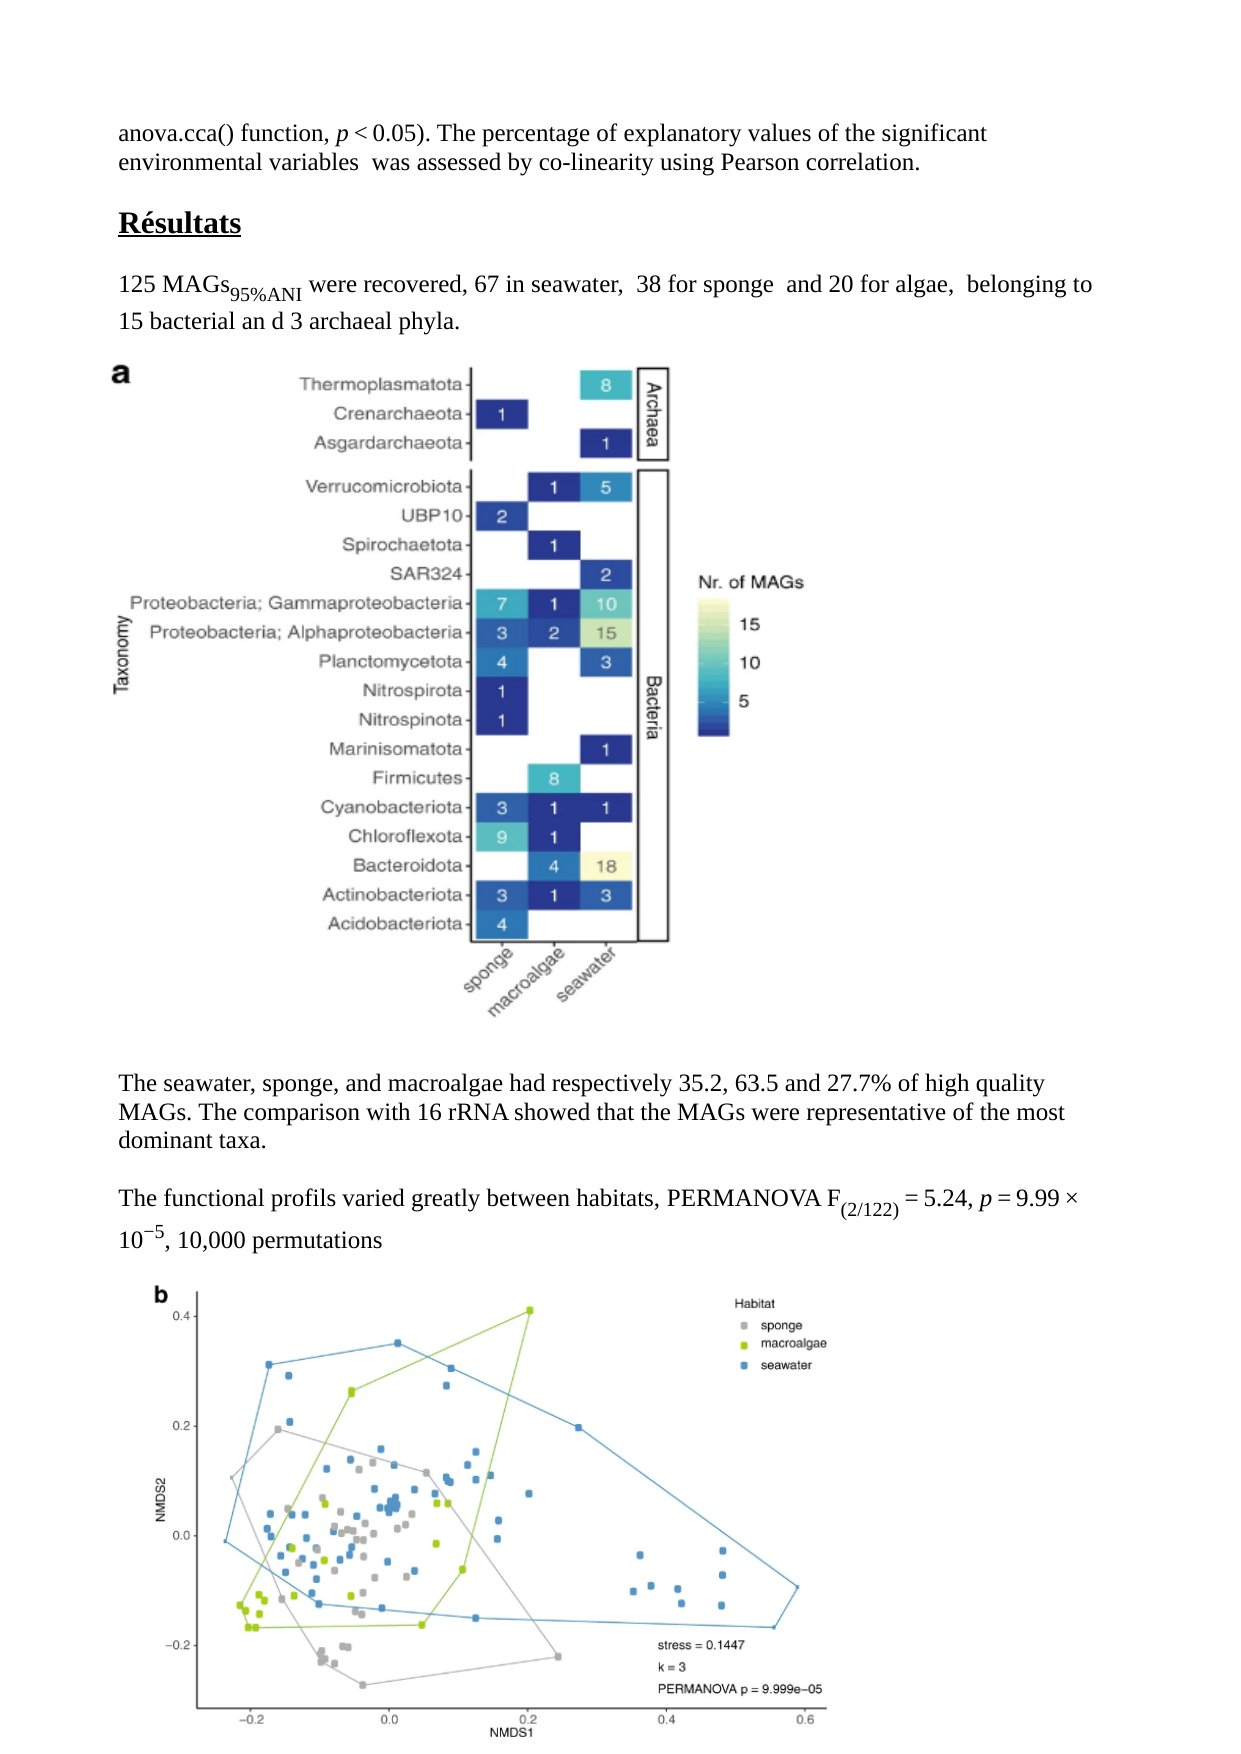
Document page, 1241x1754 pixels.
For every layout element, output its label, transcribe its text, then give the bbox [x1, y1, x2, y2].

text The seawater, sponge, and macroalgae had respectively 35.2, 63.5 and 27.7% of high quality MAGs. The comparison with 16 rRNA showed that the MAGs were representative of the most dominant taxa. [118, 1068, 1122, 1154]
picture [117, 1263, 886, 1744]
text Résultats [118, 204, 1122, 240]
picture [87, 344, 845, 1029]
text anova.cca() function, p < 0.05). The percentage of explanatory values of the significant environmental variables was assessed by co-linearity using Pearson correlation. [118, 118, 1122, 176]
text The functional profils varied greatly between habitats, PERMANOVA F(2/122) = 5.24, p = 9.99 × 10−5, 10,000 permutations [118, 1183, 1122, 1254]
text 125 MAGs95%ANI were recovered, 67 in seawater, 38 for sponge and 20 for algae, belonging to 15 bacterial an d 3 archaeal phyla. [118, 269, 1122, 335]
